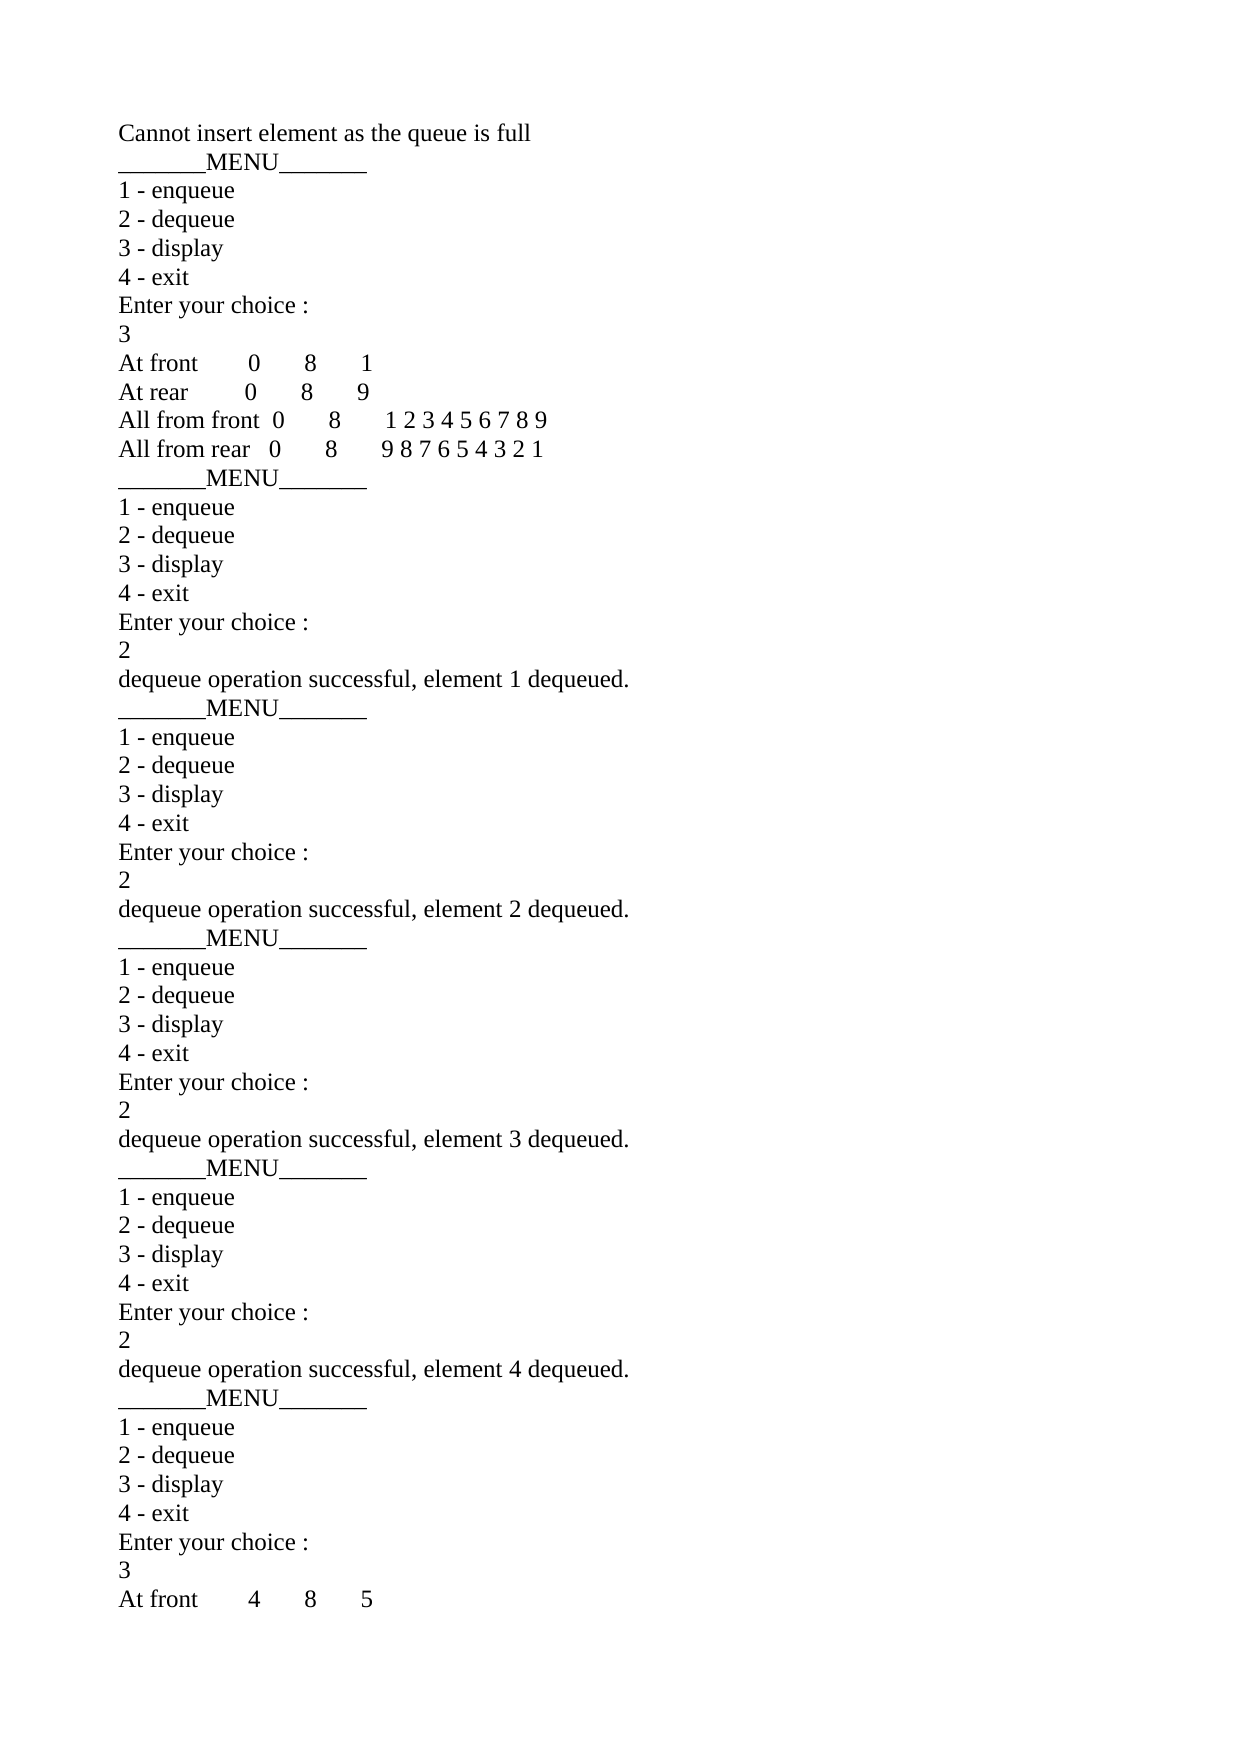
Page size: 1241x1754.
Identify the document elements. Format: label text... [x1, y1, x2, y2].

text 2 [118, 636, 1122, 664]
text 4 - exit [118, 1498, 1122, 1527]
text _______MENU_______ [118, 147, 1122, 176]
text Enter your choice : [118, 837, 1122, 866]
text All from front 0 8 1 2 3 4 5 6 7 8 9 [118, 406, 1122, 434]
text dequeue operation successful, element 4 dequeued. [118, 1354, 1122, 1383]
text dequeue operation successful, element 1 dequeued. [118, 664, 1122, 693]
text 3 - display [118, 779, 1122, 808]
text 1 - enqueue [118, 1182, 1122, 1211]
text Enter your choice : [118, 291, 1122, 319]
text 2 - dequeue [118, 751, 1122, 779]
text 2 [118, 1096, 1122, 1124]
text 3 - display [118, 1009, 1122, 1038]
text Enter your choice : [118, 1067, 1122, 1096]
text Enter your choice : [118, 607, 1122, 636]
text 1 - enqueue [118, 1412, 1122, 1441]
text All from rear 0 8 9 8 7 6 5 4 3 2 1 [118, 434, 1122, 463]
text 3 - display [118, 1239, 1122, 1268]
text At front 4 8 5 [118, 1584, 1122, 1613]
text 2 [118, 866, 1122, 894]
text 4 - exit [118, 1038, 1122, 1067]
text dequeue operation successful, element 2 dequeued. [118, 894, 1122, 923]
text 2 - dequeue [118, 1441, 1122, 1469]
text dequeue operation successful, element 3 dequeued. [118, 1124, 1122, 1153]
text 3 - display [118, 549, 1122, 578]
text 1 - enqueue [118, 952, 1122, 981]
text 2 [118, 1326, 1122, 1354]
text Enter your choice : [118, 1297, 1122, 1326]
text 3 [118, 1556, 1122, 1584]
text 4 - exit [118, 262, 1122, 291]
text _______MENU_______ [118, 693, 1122, 722]
text 4 - exit [118, 1268, 1122, 1297]
text 1 - enqueue [118, 722, 1122, 751]
text _______MENU_______ [118, 923, 1122, 952]
text 2 - dequeue [118, 204, 1122, 233]
text At front 0 8 1 [118, 348, 1122, 377]
text _______MENU_______ [118, 463, 1122, 492]
text At rear 0 8 9 [118, 377, 1122, 406]
text Cannot insert element as the queue is full [118, 118, 1122, 147]
text 3 [118, 319, 1122, 348]
text Enter your choice : [118, 1527, 1122, 1556]
text _______MENU_______ [118, 1153, 1122, 1182]
text 1 - enqueue [118, 176, 1122, 204]
text 2 - dequeue [118, 1211, 1122, 1239]
text 4 - exit [118, 808, 1122, 837]
text 4 - exit [118, 578, 1122, 607]
text 2 - dequeue [118, 981, 1122, 1009]
text 1 - enqueue [118, 492, 1122, 521]
text 3 - display [118, 1469, 1122, 1498]
text 3 - display [118, 233, 1122, 262]
text _______MENU_______ [118, 1383, 1122, 1412]
text 2 - dequeue [118, 521, 1122, 549]
